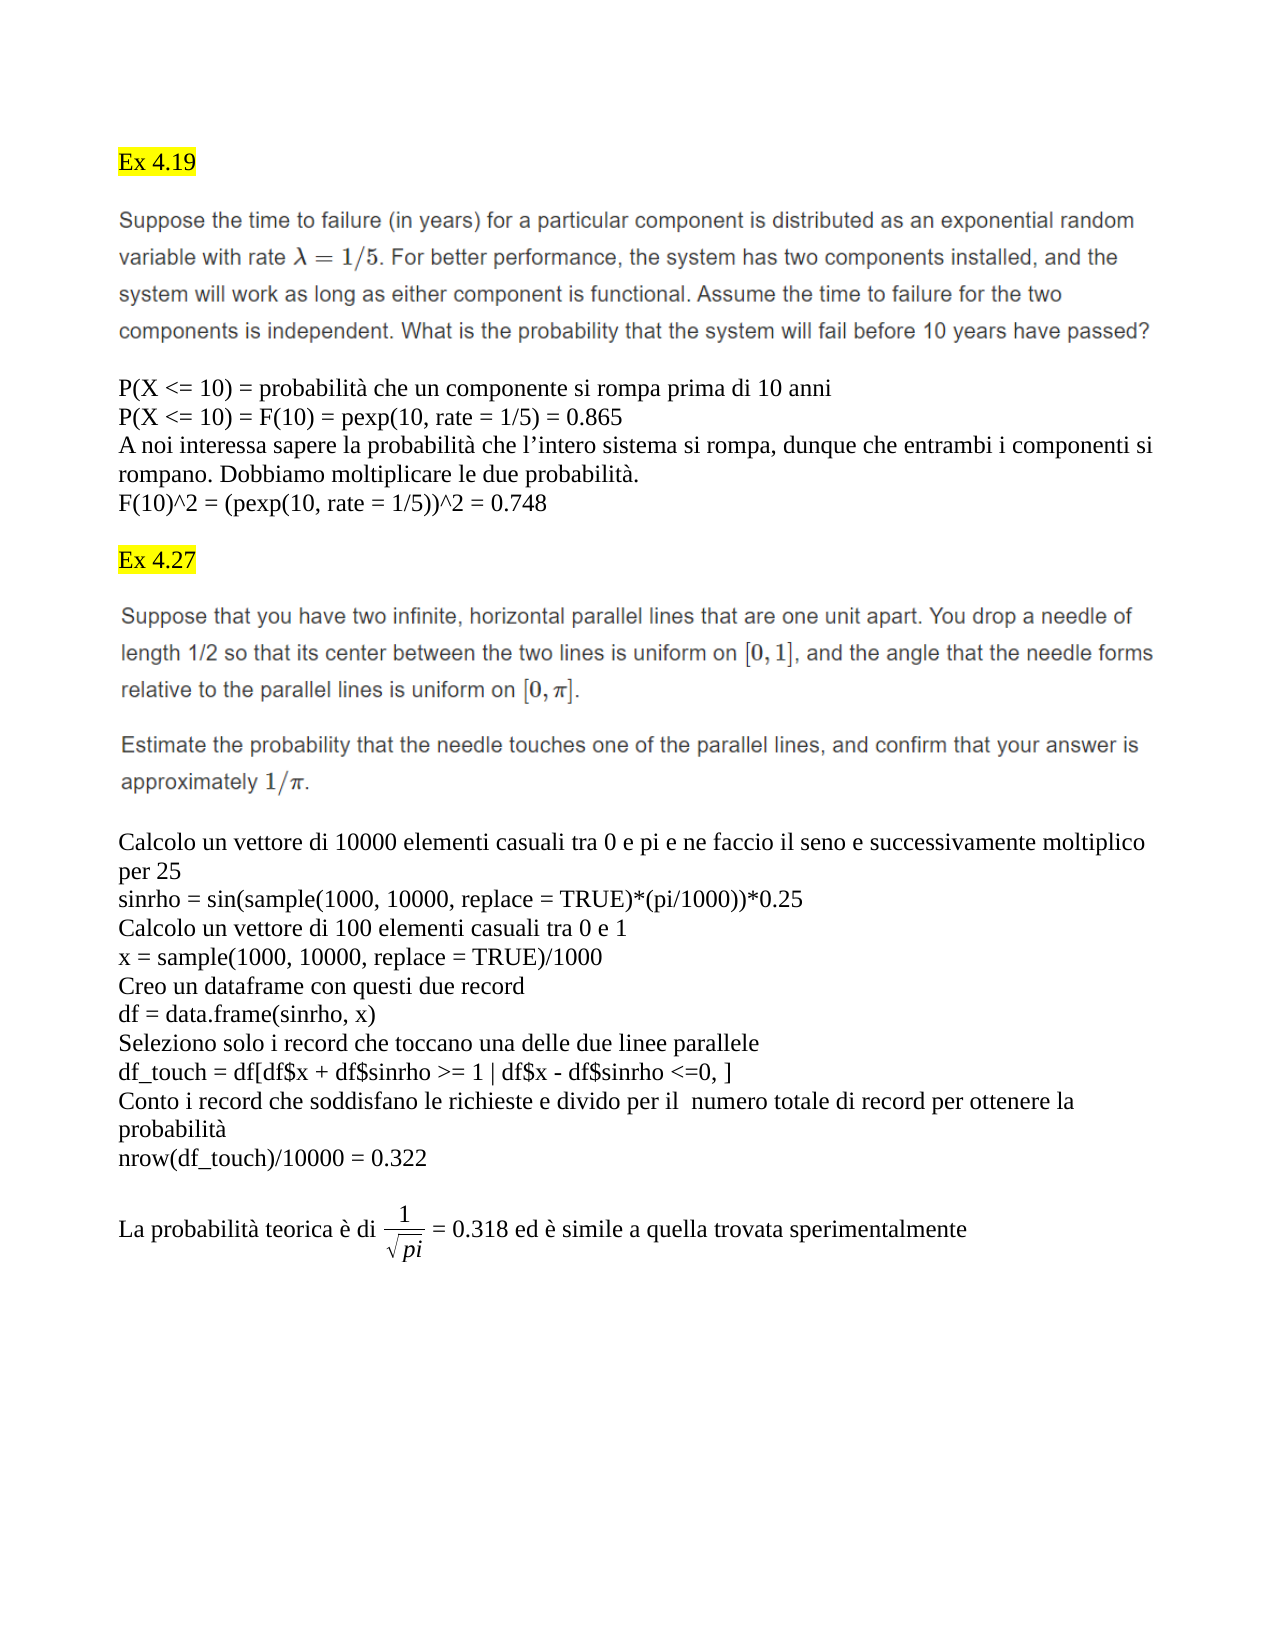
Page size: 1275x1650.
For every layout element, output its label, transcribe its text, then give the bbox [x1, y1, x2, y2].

text Ex 4.27 [118, 545, 1157, 574]
text Calcolo un vettore di 10000 elementi casuali tra 0 e pi e ne faccio il seno e successivamente moltiplico per 25 [118, 827, 1157, 884]
text A noi interessa sapere la probabilità che l’intero sistema si rompa, dunque che entrambi i componenti si rompano. Dobbiamo moltiplicare le due probabilità. [118, 430, 1157, 488]
text Calcolo un vettore di 100 elementi casuali tra 0 e 1 [118, 913, 1157, 942]
text La probabilità teorica è di = 0.318 ed è simile a quella trovata sperimentalmente [118, 1201, 1157, 1262]
picture [118, 602, 1157, 799]
text P(X <= 10) = F(10) = pexp(10, rate = 1/5) = 0.865 [118, 402, 1157, 430]
text Seleziono solo i record che toccano una delle due linee parallele [118, 1028, 1157, 1057]
text Creo un dataframe con questi due record [118, 971, 1157, 999]
text sinrho = sin(sample(1000, 10000, replace = TRUE)*(pi/1000))*0.25 [118, 884, 1157, 913]
text nrow(df_touch)/10000 = 0.322 [118, 1143, 1157, 1172]
text Ex 4.19 [118, 147, 1157, 176]
text df_touch = df[df$x + df$sinrho >= 1 | df$x - df$sinrho <=0, ] [118, 1057, 1157, 1086]
text Conto i record che soddisfano le richieste e divido per il numero totale di record per ottenere la probabilità [118, 1086, 1157, 1143]
text P(X <= 10) = probabilità che un componente si rompa prima di 10 anni [118, 373, 1157, 402]
picture [118, 204, 1157, 345]
text df = data.frame(sinrho, x) [118, 999, 1157, 1028]
text F(10)^2 = (pexp(10, rate = 1/5))^2 = 0.748 [118, 488, 1157, 517]
text x = sample(1000, 10000, replace = TRUE)/1000 [118, 942, 1157, 971]
